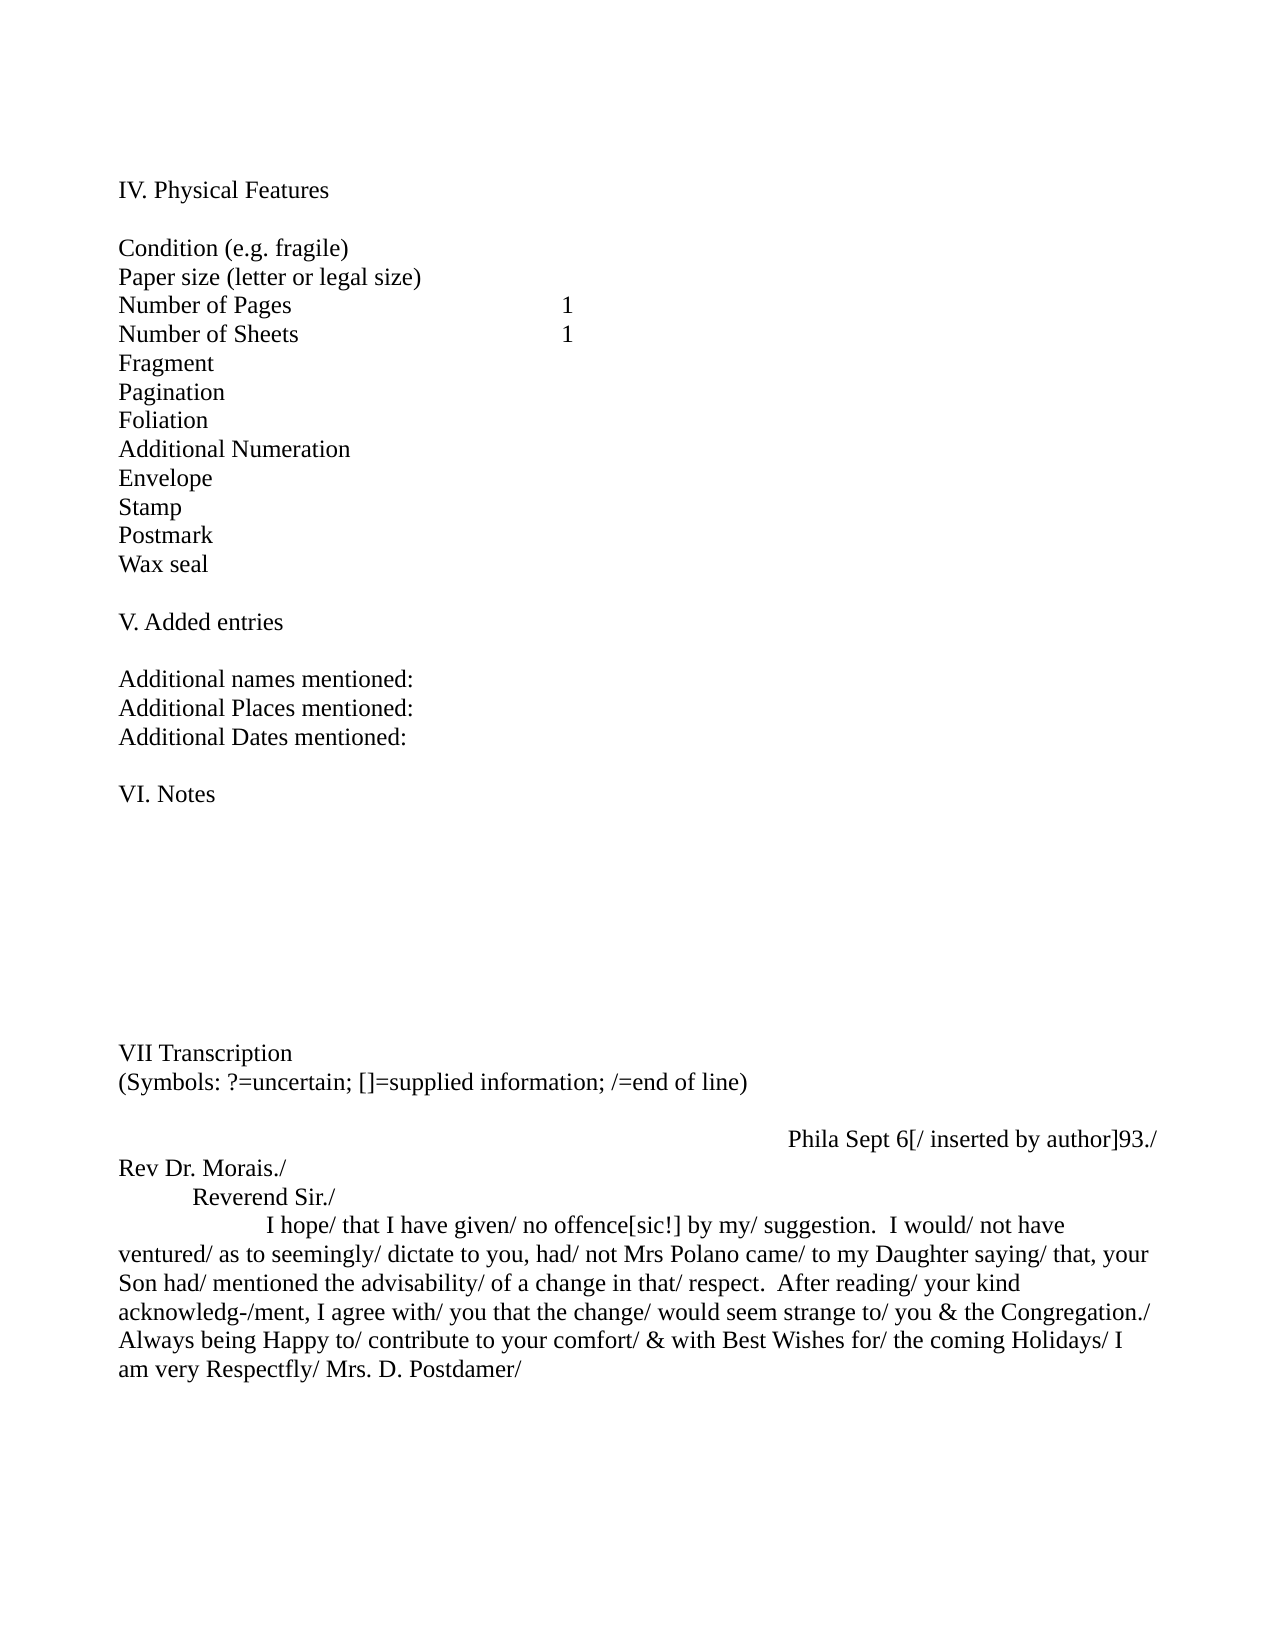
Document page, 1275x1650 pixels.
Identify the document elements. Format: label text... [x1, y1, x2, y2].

text Number of Sheets 1 [118, 319, 1157, 348]
text Wax seal [118, 549, 1157, 578]
text (Symbols: ?=uncertain; []=supplied information; /=end of line) [118, 1067, 1157, 1096]
text VI. Notes [118, 779, 1157, 808]
text I hope/ that I have given/ no offence[sic!] by my/ suggestion. I would/ not have ventured/ as to seemingly/ dictate to you, had/ not Mrs Polano came/ to my Daughter saying/ that, your Son had/ mentioned the advisability/ of a change in that/ respect. After reading/ your kind acknowledg-/ment, I agree with/ you that the change/ would seem strange to/ you & the Congregation./ Always being Happy to/ contribute to your comfort/ & with Best Wishes for/ the coming Holidays/ I am very Respectfly/ Mrs. D. Postdamer/ [118, 1211, 1157, 1383]
text Fragment [118, 348, 1157, 377]
text Pagination [118, 377, 1157, 406]
text Paper size (letter or legal size) [118, 262, 1157, 291]
text Stamp [118, 492, 1157, 521]
text Additional Numeration [118, 434, 1157, 463]
text Rev Dr. Morais./ [118, 1153, 1157, 1182]
text Condition (e.g. fragile) [118, 233, 1157, 262]
text Additional Dates mentioned: [118, 722, 1157, 751]
text VII Transcription [118, 1038, 1157, 1067]
text Postma rk [118, 521, 1157, 549]
text Phila Sept 6[/ inserted by author]93./ [118, 1124, 1157, 1153]
text Envelope [118, 463, 1157, 492]
text Foliation [118, 406, 1157, 434]
text V. Added entries [118, 607, 1157, 636]
text Additional names mentioned: [118, 664, 1157, 693]
text IV. Physical Features [118, 176, 1157, 204]
text Additional Places mentioned: [118, 693, 1157, 722]
text Number of Pages 1 [118, 291, 1157, 319]
text Reverend Sir./ [118, 1182, 1157, 1211]
